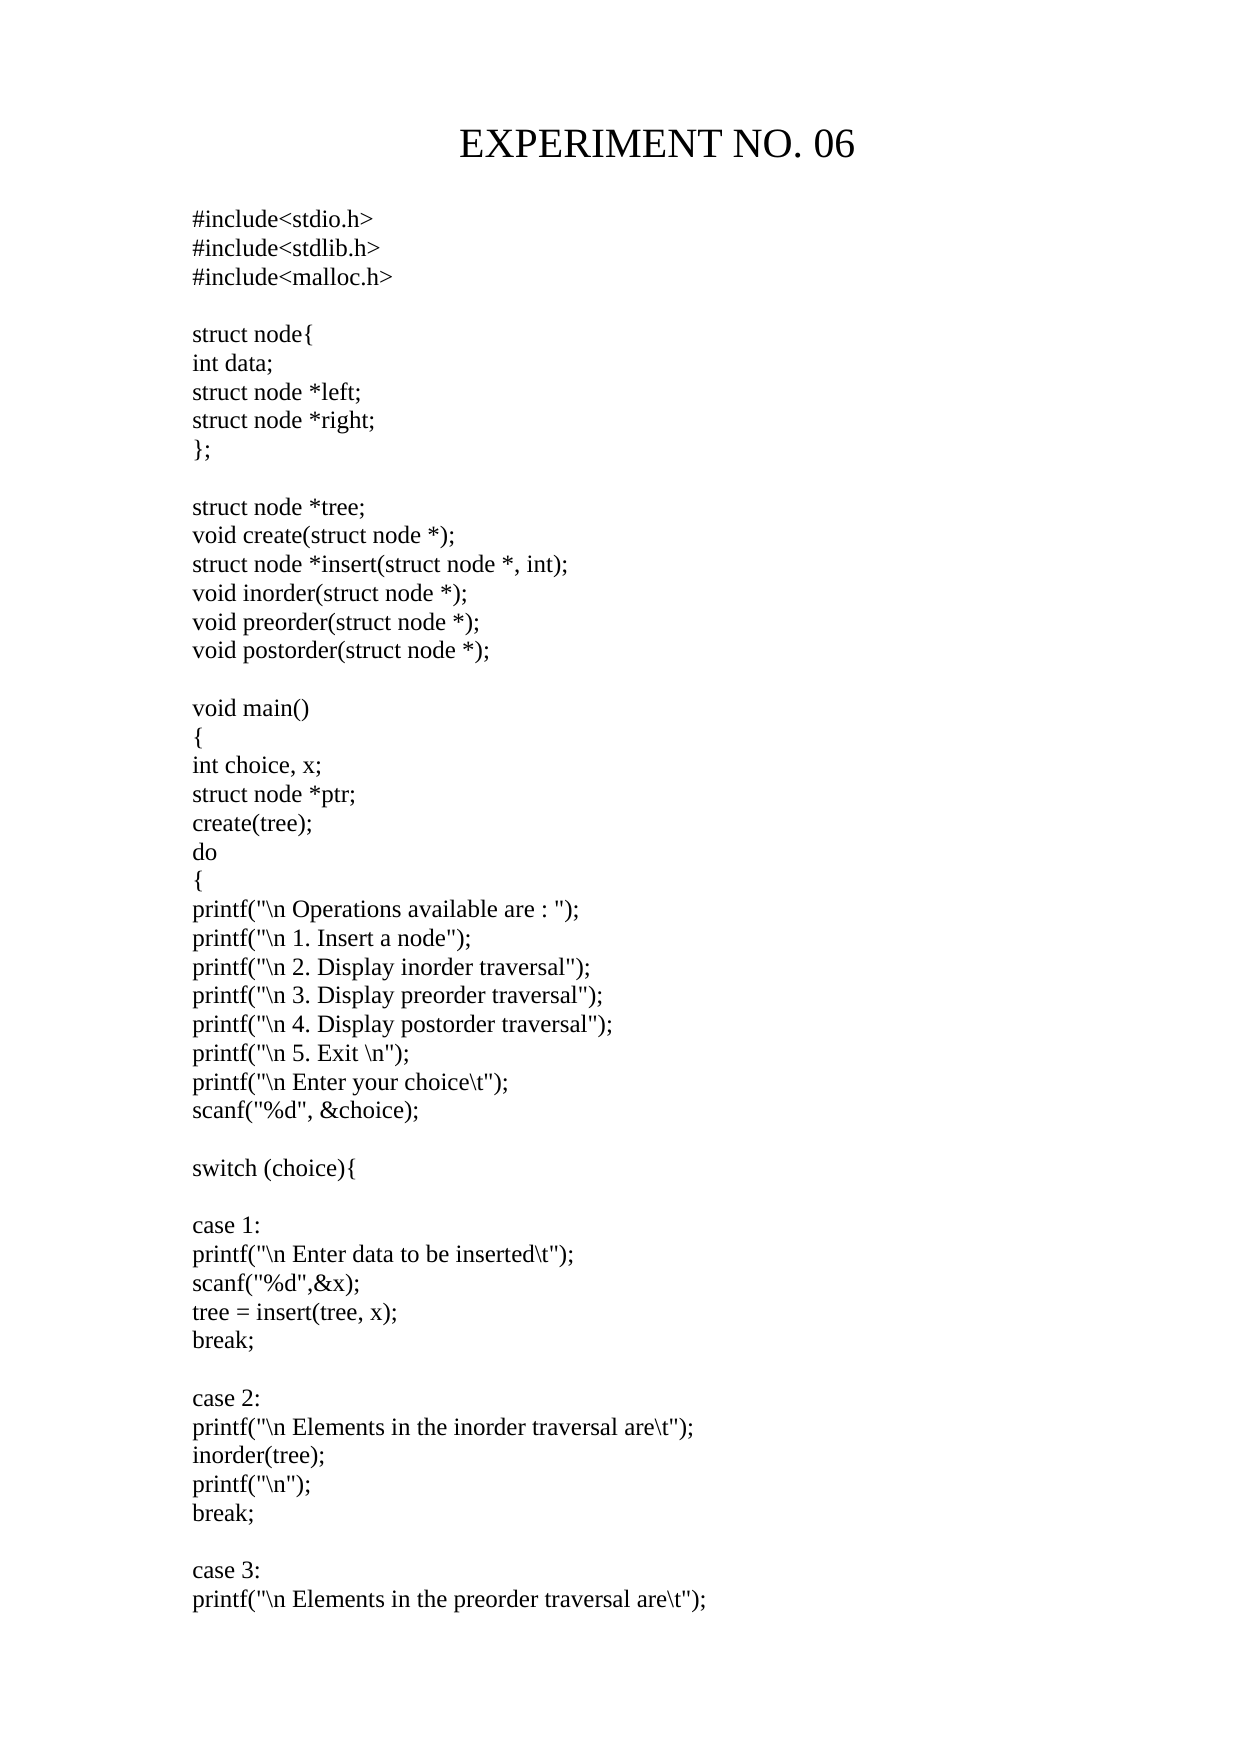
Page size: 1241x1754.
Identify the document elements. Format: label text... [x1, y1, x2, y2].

text struct node *insert(struct node *, int); [118, 549, 1122, 578]
text inorder(tree); [118, 1441, 1122, 1469]
text printf("\n"); [118, 1469, 1122, 1498]
text printf("\n Operations available are : "); [118, 894, 1122, 923]
text EXPERIMENT NO. 06 [118, 118, 1122, 166]
text { [118, 866, 1122, 894]
text do [118, 837, 1122, 866]
text break; [118, 1326, 1122, 1354]
text struct node *right; [118, 406, 1122, 434]
text void main() [118, 693, 1122, 722]
text printf("\n Elements in the inorder traversal are\t"); [118, 1412, 1122, 1441]
text case 3: [118, 1556, 1122, 1584]
text printf("\n 5. Exit \n"); [118, 1038, 1122, 1067]
text case 1: [118, 1211, 1122, 1239]
text #include<malloc.h> [118, 262, 1122, 291]
text scanf("%d", &choice); [118, 1096, 1122, 1124]
text struct node *left; [118, 377, 1122, 406]
text void create(struct node *); [118, 521, 1122, 549]
text printf("\n Elements in the preorder traversal are\t"); [118, 1584, 1122, 1613]
text int choice, x; [118, 751, 1122, 779]
text printf("\n 2. Display inorder traversal"); [118, 952, 1122, 981]
text #include<stdlib.h> [118, 233, 1122, 262]
text struct node *tree; [118, 492, 1122, 521]
text printf("\n 4. Display postorder traversal"); [118, 1009, 1122, 1038]
text printf("\n 1. Insert a node"); [118, 923, 1122, 952]
text break; [118, 1498, 1122, 1527]
text void preorder(struct node *); [118, 607, 1122, 636]
text void inorder(struct node *); [118, 578, 1122, 607]
text struct node{ [118, 319, 1122, 348]
text printf("\n Enter your choice\t"); [118, 1067, 1122, 1096]
text struct node *ptr; [118, 779, 1122, 808]
text { [118, 722, 1122, 751]
text int data; [118, 348, 1122, 377]
text #include<stdio.h> [118, 204, 1122, 233]
text switch (choice){ [118, 1153, 1122, 1182]
text tree = insert(tree, x); [118, 1297, 1122, 1326]
text create(tree); [118, 808, 1122, 837]
text }; [118, 434, 1122, 463]
text void postorder(struct node *); [118, 636, 1122, 664]
text scanf("%d",&x); [118, 1268, 1122, 1297]
text case 2: [118, 1383, 1122, 1412]
text printf("\n 3. Display preorder traversal"); [118, 981, 1122, 1009]
text printf("\n Enter data to be inserted\t"); [118, 1239, 1122, 1268]
